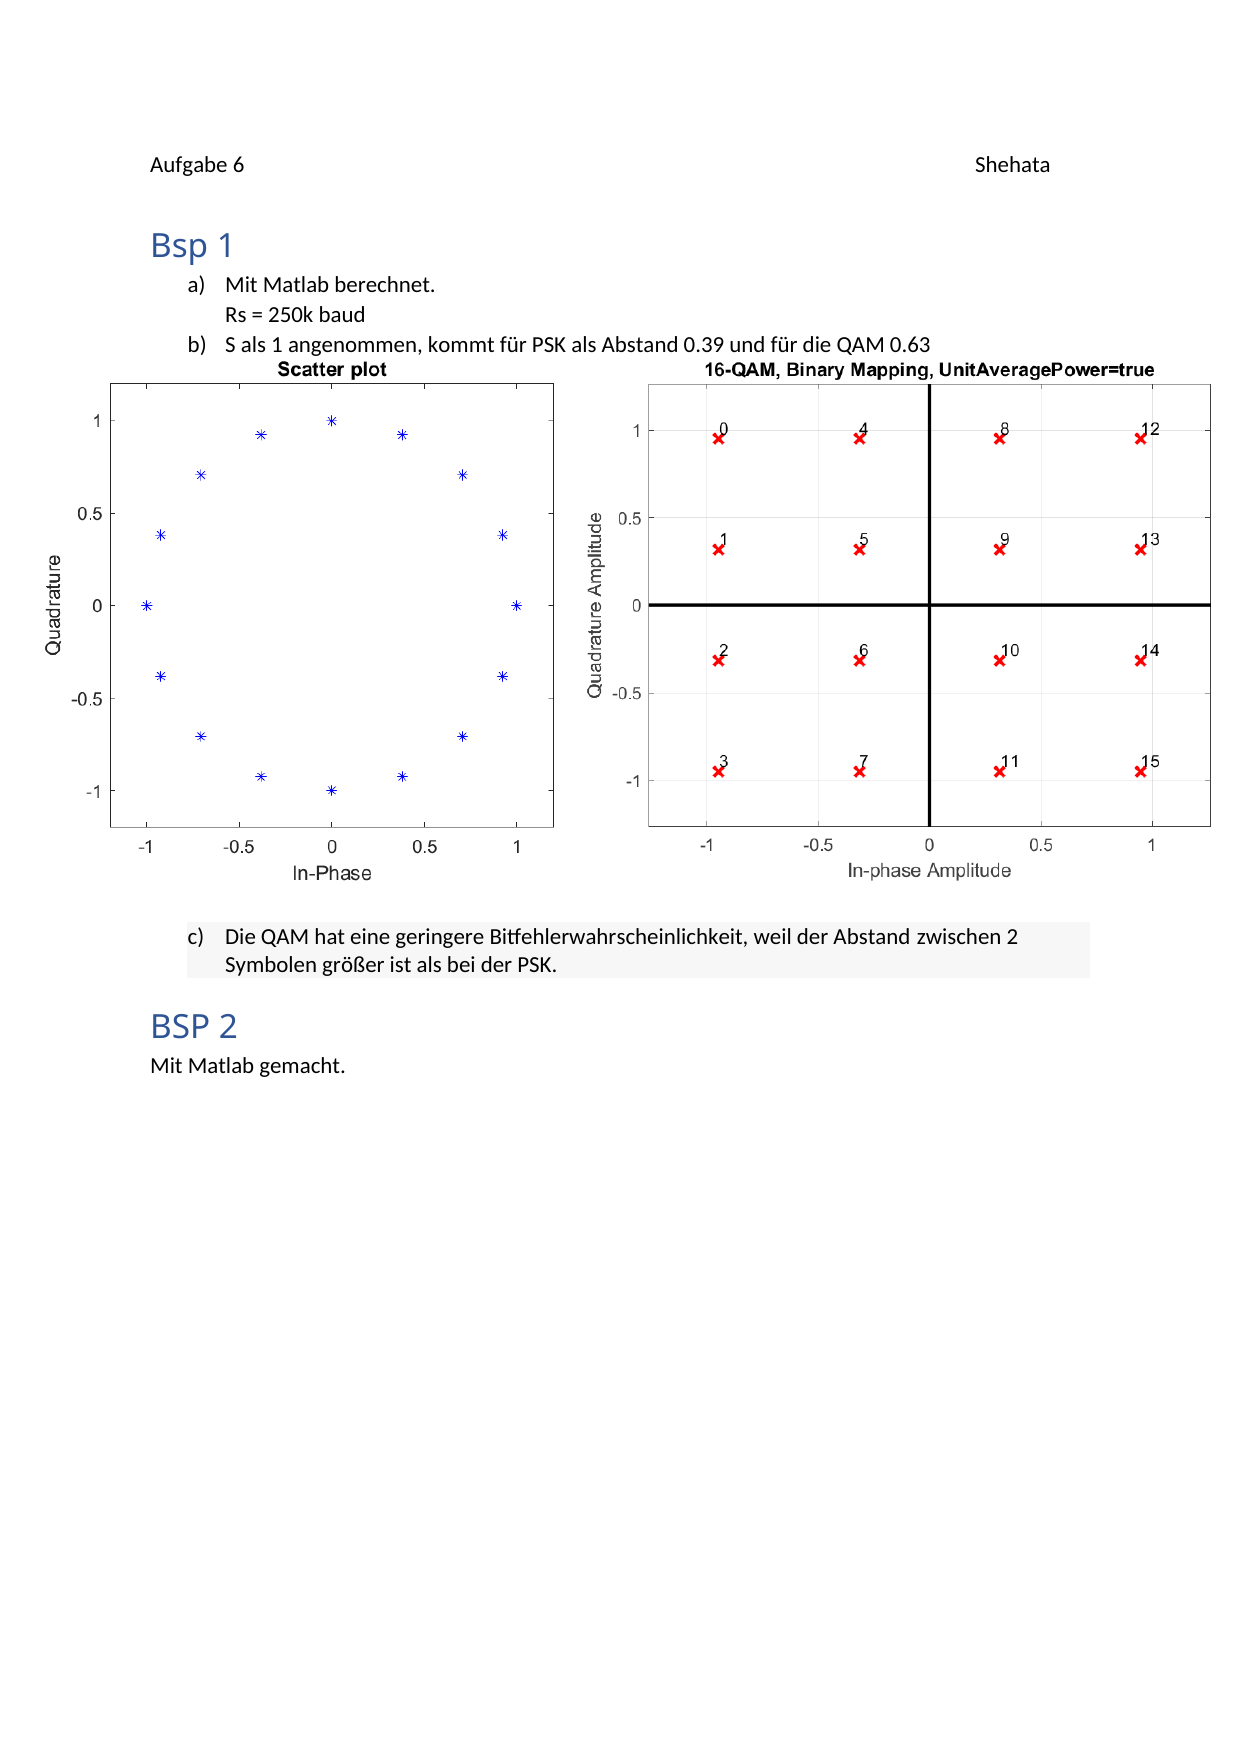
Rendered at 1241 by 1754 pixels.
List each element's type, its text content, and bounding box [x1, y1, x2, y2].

text Mit Matlab gemacht. [150, 1052, 1090, 1080]
list Mit Matlab berechnet. Rs = 250k baud [187, 270, 1090, 328]
subtitle BSP 2 [150, 1003, 1090, 1048]
subtitle Bsp 1 [150, 222, 1090, 267]
list S als 1 angenommen, kommt für PSK als Abstand 0.39 und für die QAM 0.63 [187, 330, 1090, 920]
list Die QAM hat eine geringere Bitfehlerwahrscheinlichkeit, weil der Abstand zwischen 2 Symbolen größer ist als bei der PSK. [187, 922, 1090, 978]
text Aufgabe 6 Shehata [150, 150, 1090, 178]
